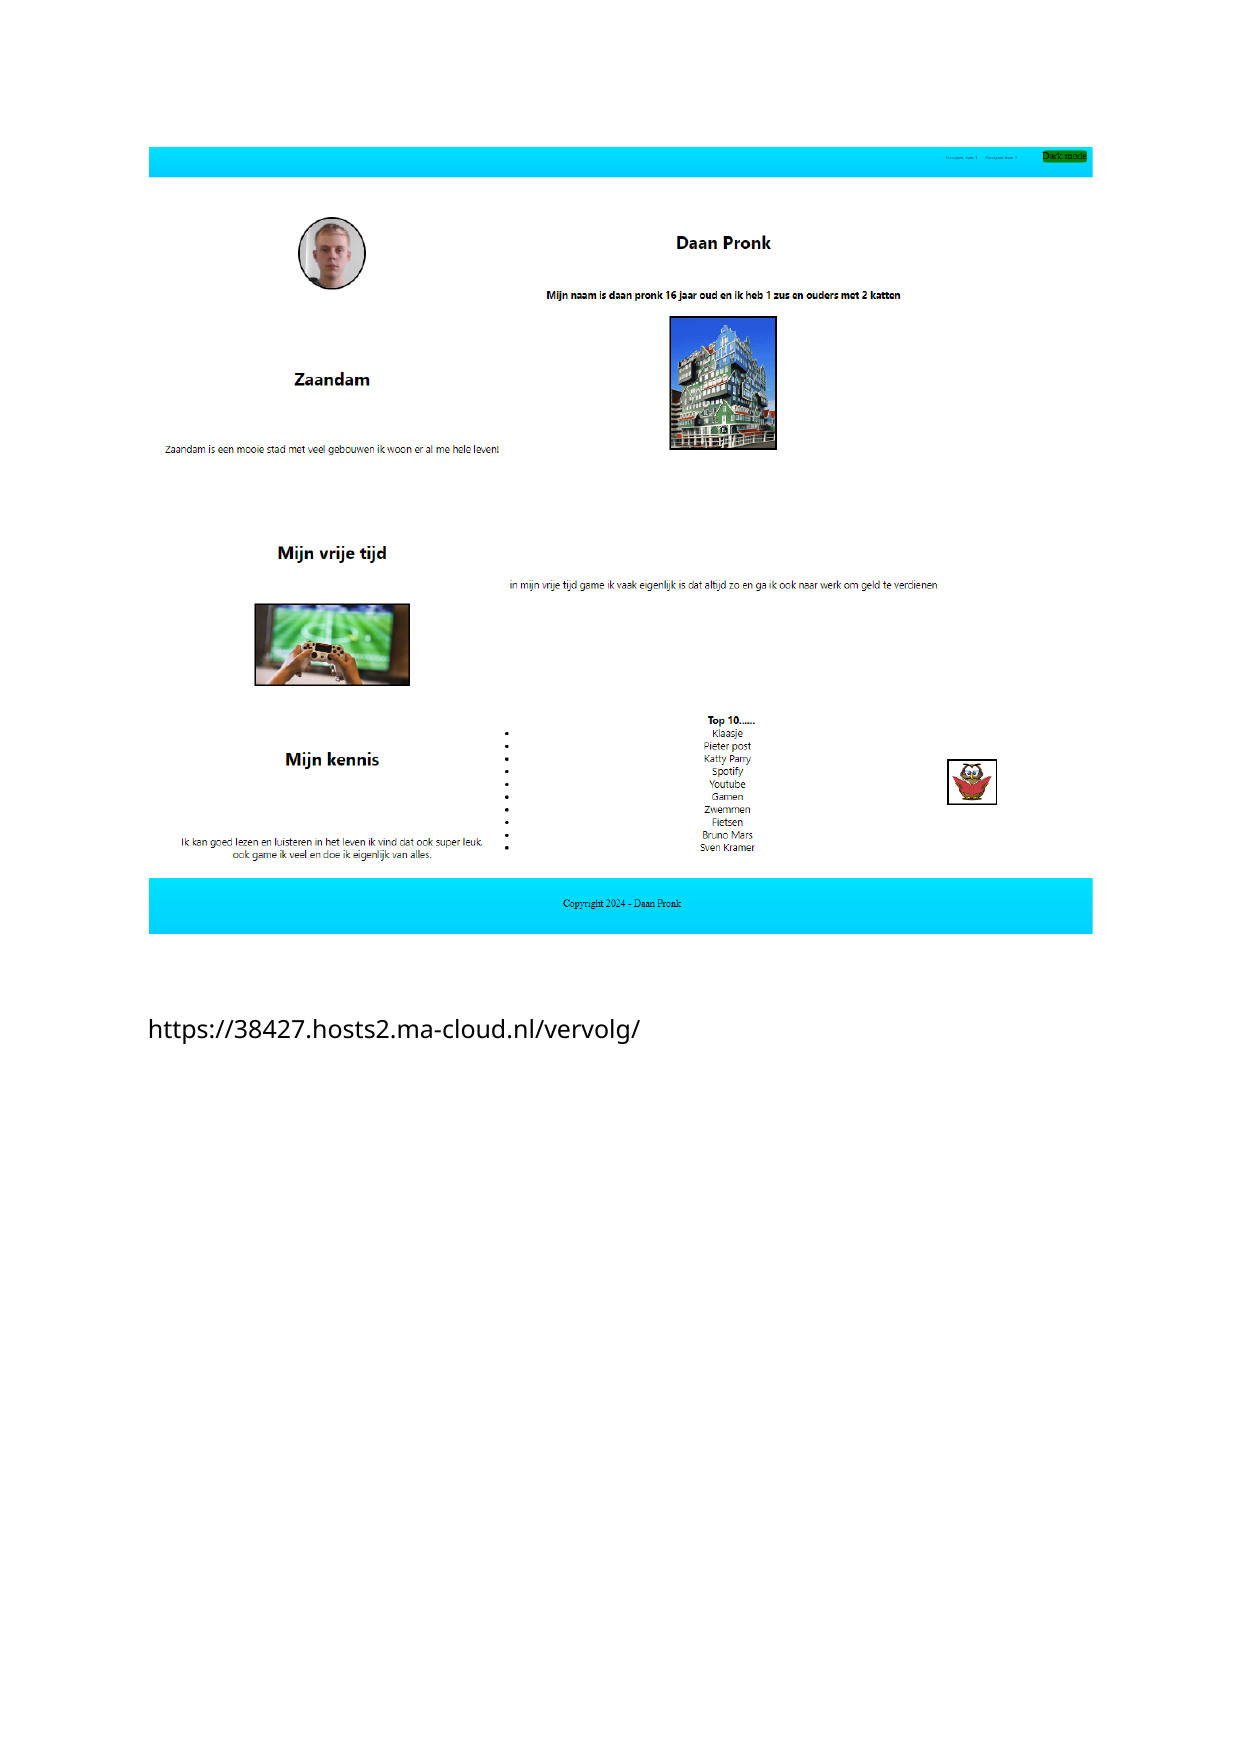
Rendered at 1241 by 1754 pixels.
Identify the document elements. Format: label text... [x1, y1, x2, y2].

text https://38427.hosts2.ma-cloud.nl/vervolg/ [148, 1012, 1093, 1046]
